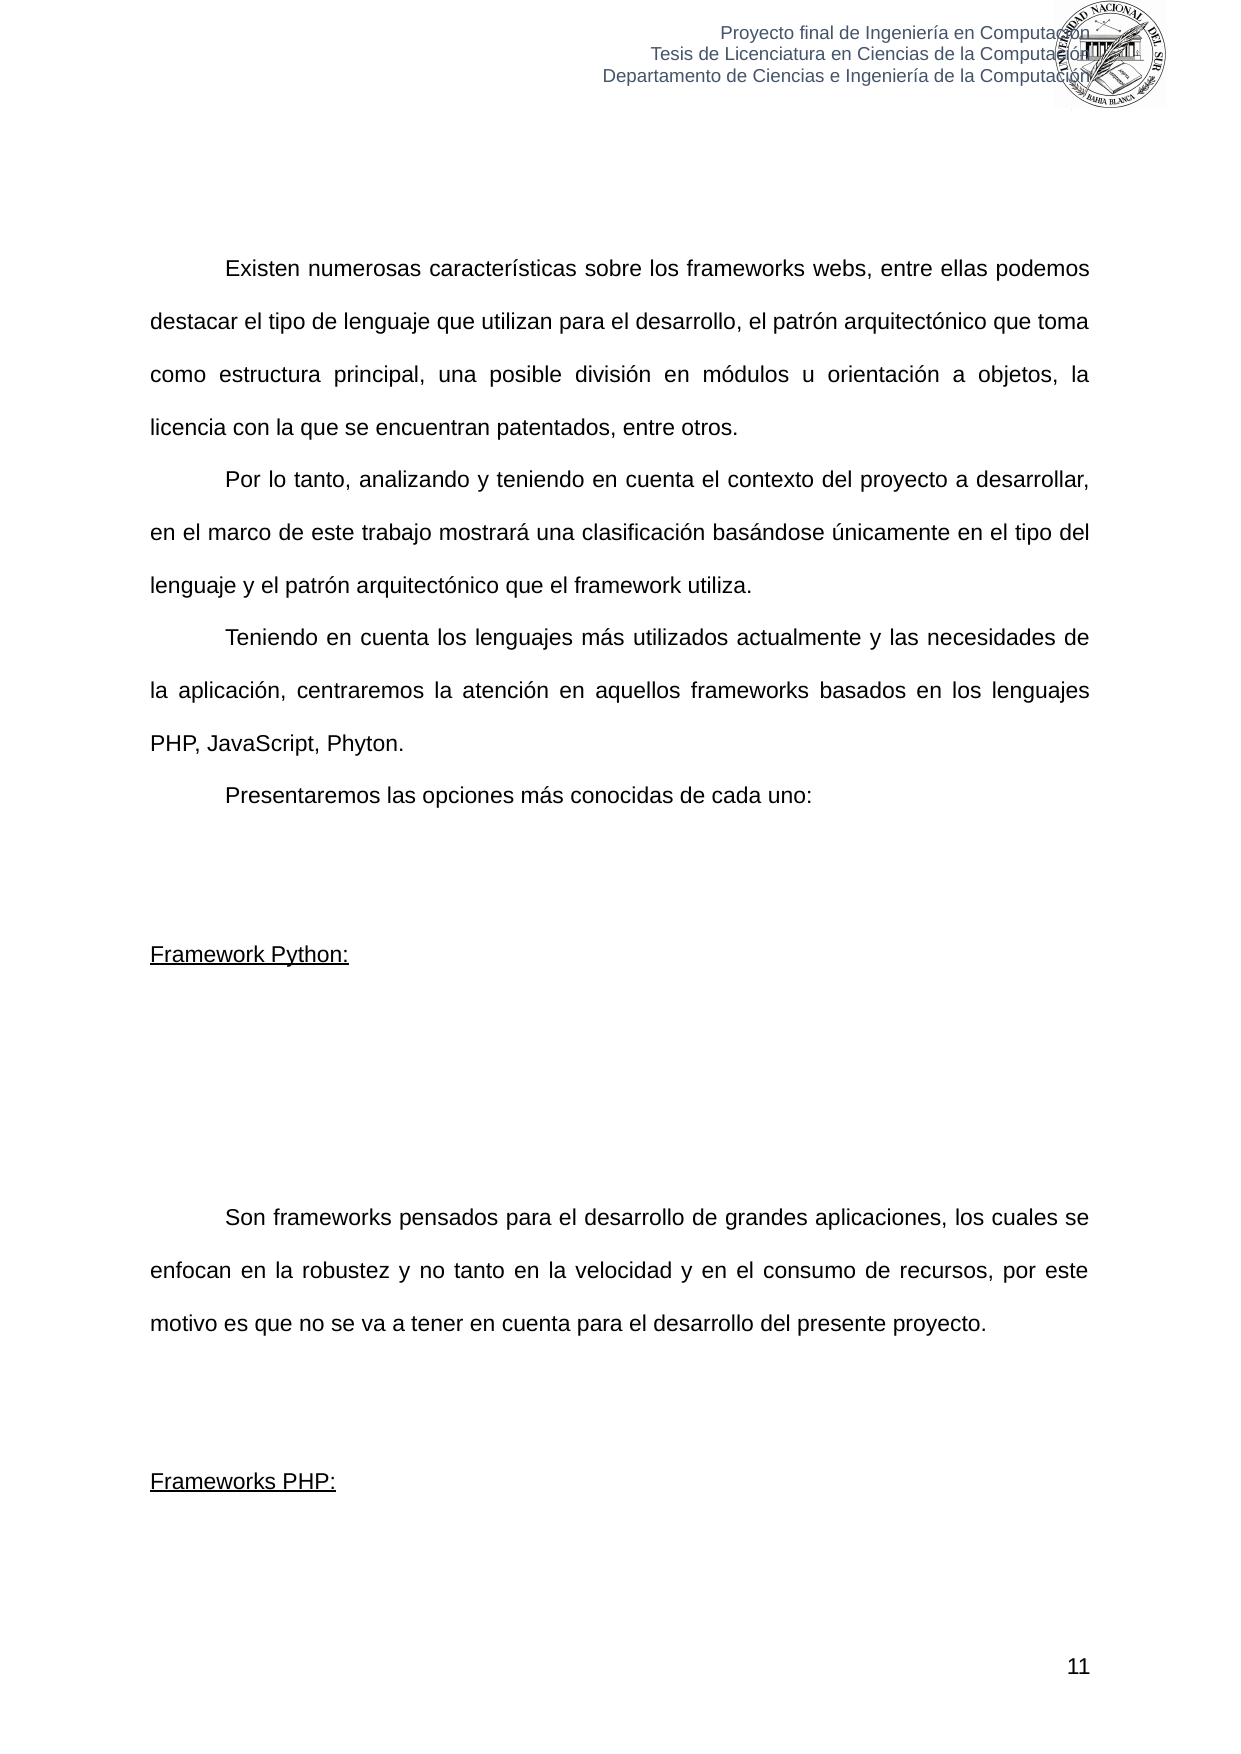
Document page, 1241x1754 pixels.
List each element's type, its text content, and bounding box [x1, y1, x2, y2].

text Existen numerosas características sobre los frameworks webs, entre ellas podemos destacar el tipo de lenguaje que utilizan para el desarrollo, el patrón arquitectónico que toma como estructura principal, una posible división en módulos u orientación a objetos, la licencia con la que se encuentran patentados, entre otros. [150, 255, 1090, 440]
text Son frameworks pensados para el desarrollo de grandes aplicaciones, los cuales se enfocan en la robustez y no tanto en la velocidad y en el consumo de recursos, por este motivo es que no se va a tener en cuenta para el desarrollo del presente proyecto. [150, 1204, 1090, 1336]
text Teniendo en cuenta los lenguajes más utilizados actualmente y las necesidades de la aplicación, centraremos la atención en aquellos frameworks basados en los lenguajes PHP, JavaScript, Phyton. [150, 624, 1090, 756]
text Framework Python: [150, 941, 1090, 967]
text Presentaremos las opciones más conocidas de cada uno: [150, 782, 1090, 809]
picture [1053, 0, 1167, 108]
text Frameworks PHP: [150, 1468, 1090, 1494]
text Por lo tanto, analizando y teniendo en cuenta el contexto del proyecto a desarrollar, en el marco de este trabajo mostrará una clasificación basándose únicamente en el tipo del lenguaje y el patrón arquitectónico que el framework utiliza. [150, 466, 1090, 598]
